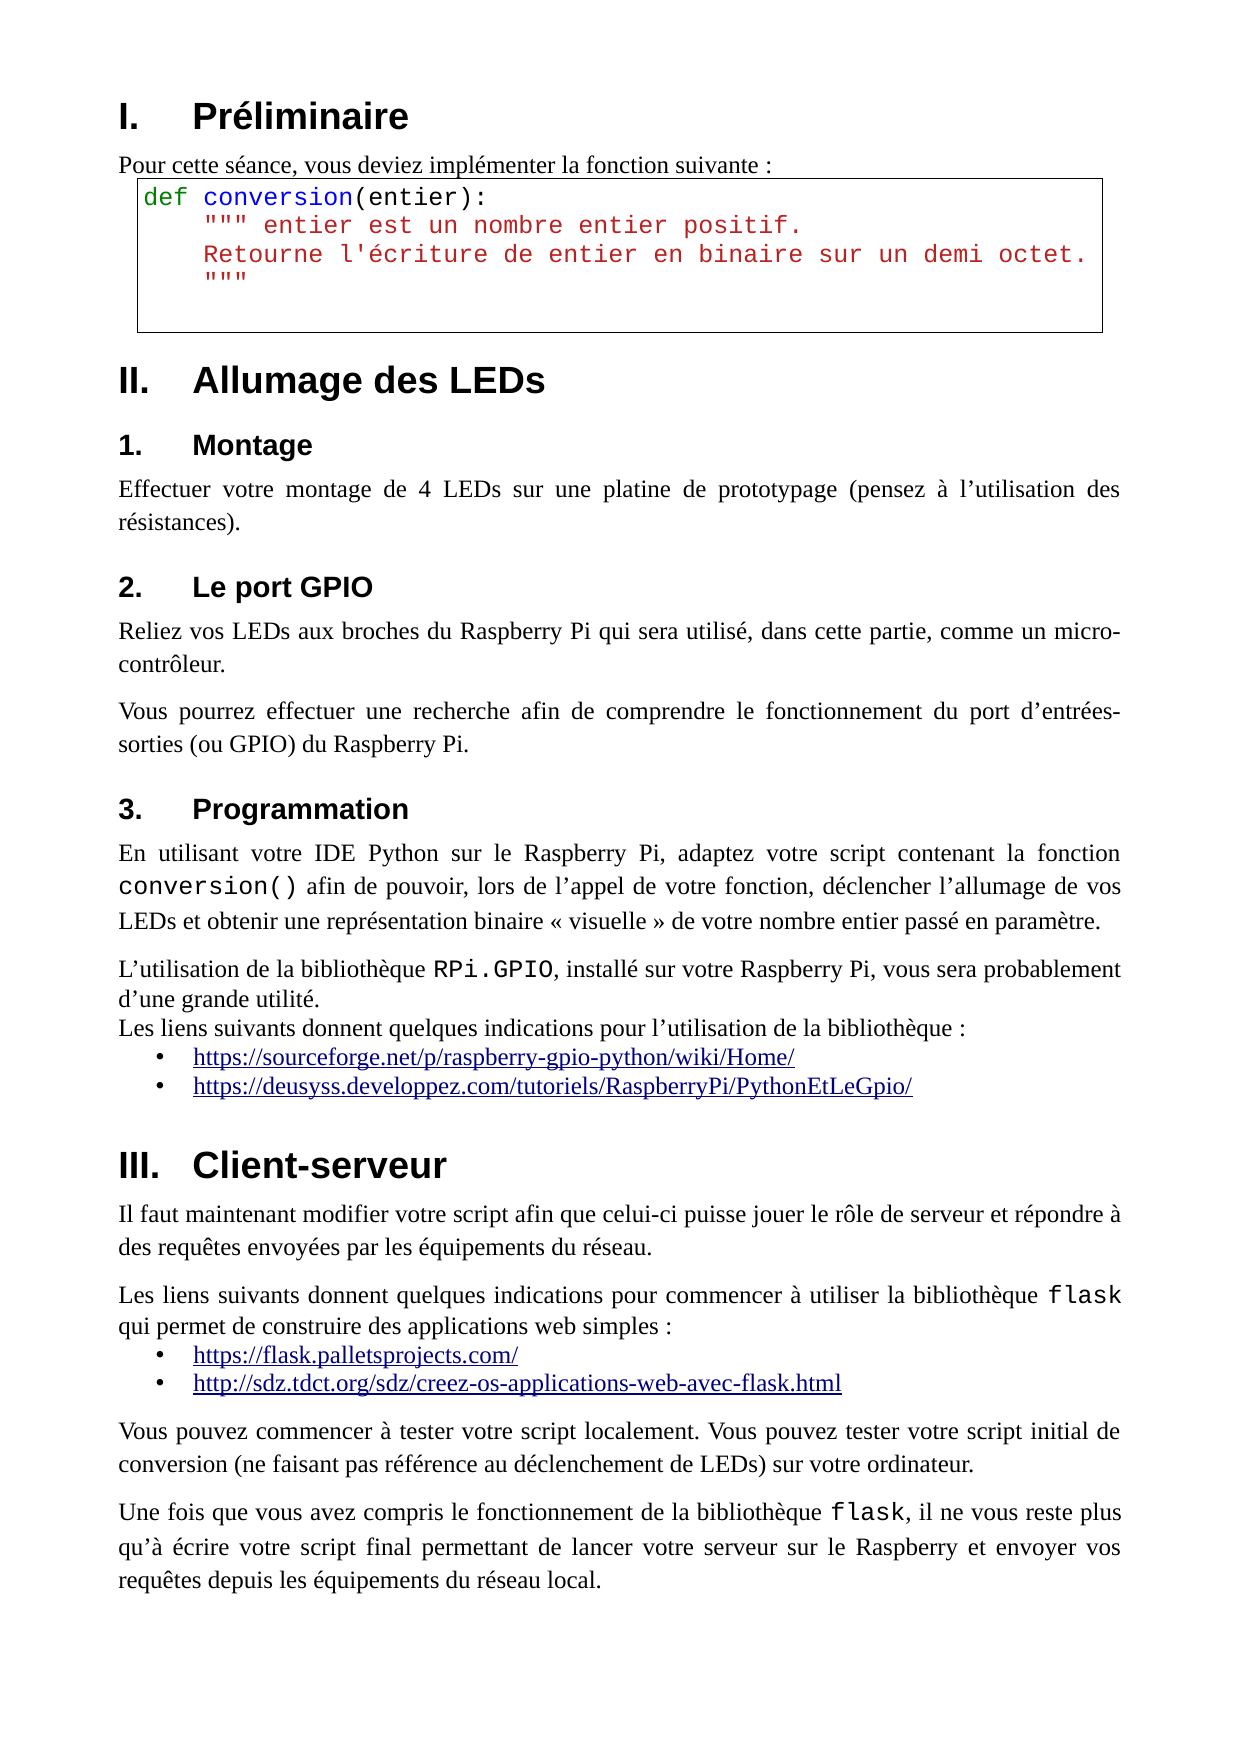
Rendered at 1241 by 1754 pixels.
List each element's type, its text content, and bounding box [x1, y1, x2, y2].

list http://sdz.tdct.org/sdz/creez-os-applications-web-avec-flask.html [156, 1368, 1122, 1397]
text Les liens suivants donnent quelques indications pour l’utilisation de la bibliothèque : [118, 1013, 1122, 1042]
text Vous pouvez commencer à tester votre script localement. Vous pouvez tester votre script initial de conversion (ne faisant pas référence au déclenchement de LEDs) sur votre ordinateur. [118, 1416, 1122, 1478]
subtitle Client-serveur [118, 1143, 1122, 1187]
subtitle Le port GPIO [118, 569, 1122, 603]
text Pour cette séance, vous deviez implémenter la fonction suivante : [118, 150, 1122, 179]
subtitle Allumage des LEDs [118, 357, 1122, 401]
subtitle Préliminaire [118, 94, 1122, 137]
text Il faut maintenant modifier votre script afin que celui-ci puisse jouer le rôle de serveur et répondre à des requêtes envoyées par les équipements du réseau. [118, 1199, 1122, 1261]
text En utilisant votre IDE Python sur le Raspberry Pi, adaptez votre script contenant la fonction conversion() afin de pouvoir, lors de l’appel de votre fonction, déclencher l’allumage de vos LEDs et obtenir une représentation binaire « visuelle » de votre nombre entier passé en paramètre. [118, 838, 1122, 935]
text Les liens suivants donnent quelques indications pour commencer à utiliser la bibliothèque flask qui permet de construire des applications web simples : [118, 1280, 1122, 1340]
text Effectuer votre montage de 4 LEDs sur une platine de prototypage (pensez à l’utilisation des résistances). [118, 474, 1122, 536]
text Vous pourrez effectuer une recherche afin de comprendre le fonctionnement du port d’entrées-sorties (ou GPIO) du Raspberry Pi. [118, 696, 1122, 758]
list https://sourceforge.net/p/raspberry-gpio-python/wiki/Home/ [156, 1042, 1122, 1071]
text L’utilisation de la bibliothèque RPi.GPIO, installé sur votre Raspberry Pi, vous sera probablement d’une grande utilité. [118, 954, 1122, 1013]
list https://deusyss.developpez.com/tutoriels/RaspberryPi/PythonEtLeGpio/ [156, 1071, 1122, 1099]
text Reliez vos LEDs aux broches du Raspberry Pi qui sera utilisé, dans cette partie, comme un micro-contrôleur. [118, 616, 1122, 678]
subtitle Programmation [118, 792, 1122, 825]
text Une fois que vous avez compris le fonctionnement de la bibliothèque flask, il ne vous reste plus qu’à écrire votre script final permettant de lancer votre serveur sur le Raspberry et envoyer vos requêtes depuis les équipements du réseau local. [118, 1497, 1122, 1593]
subtitle Montage [118, 428, 1122, 462]
list https://flask.palletsprojects.com/ [156, 1340, 1122, 1368]
